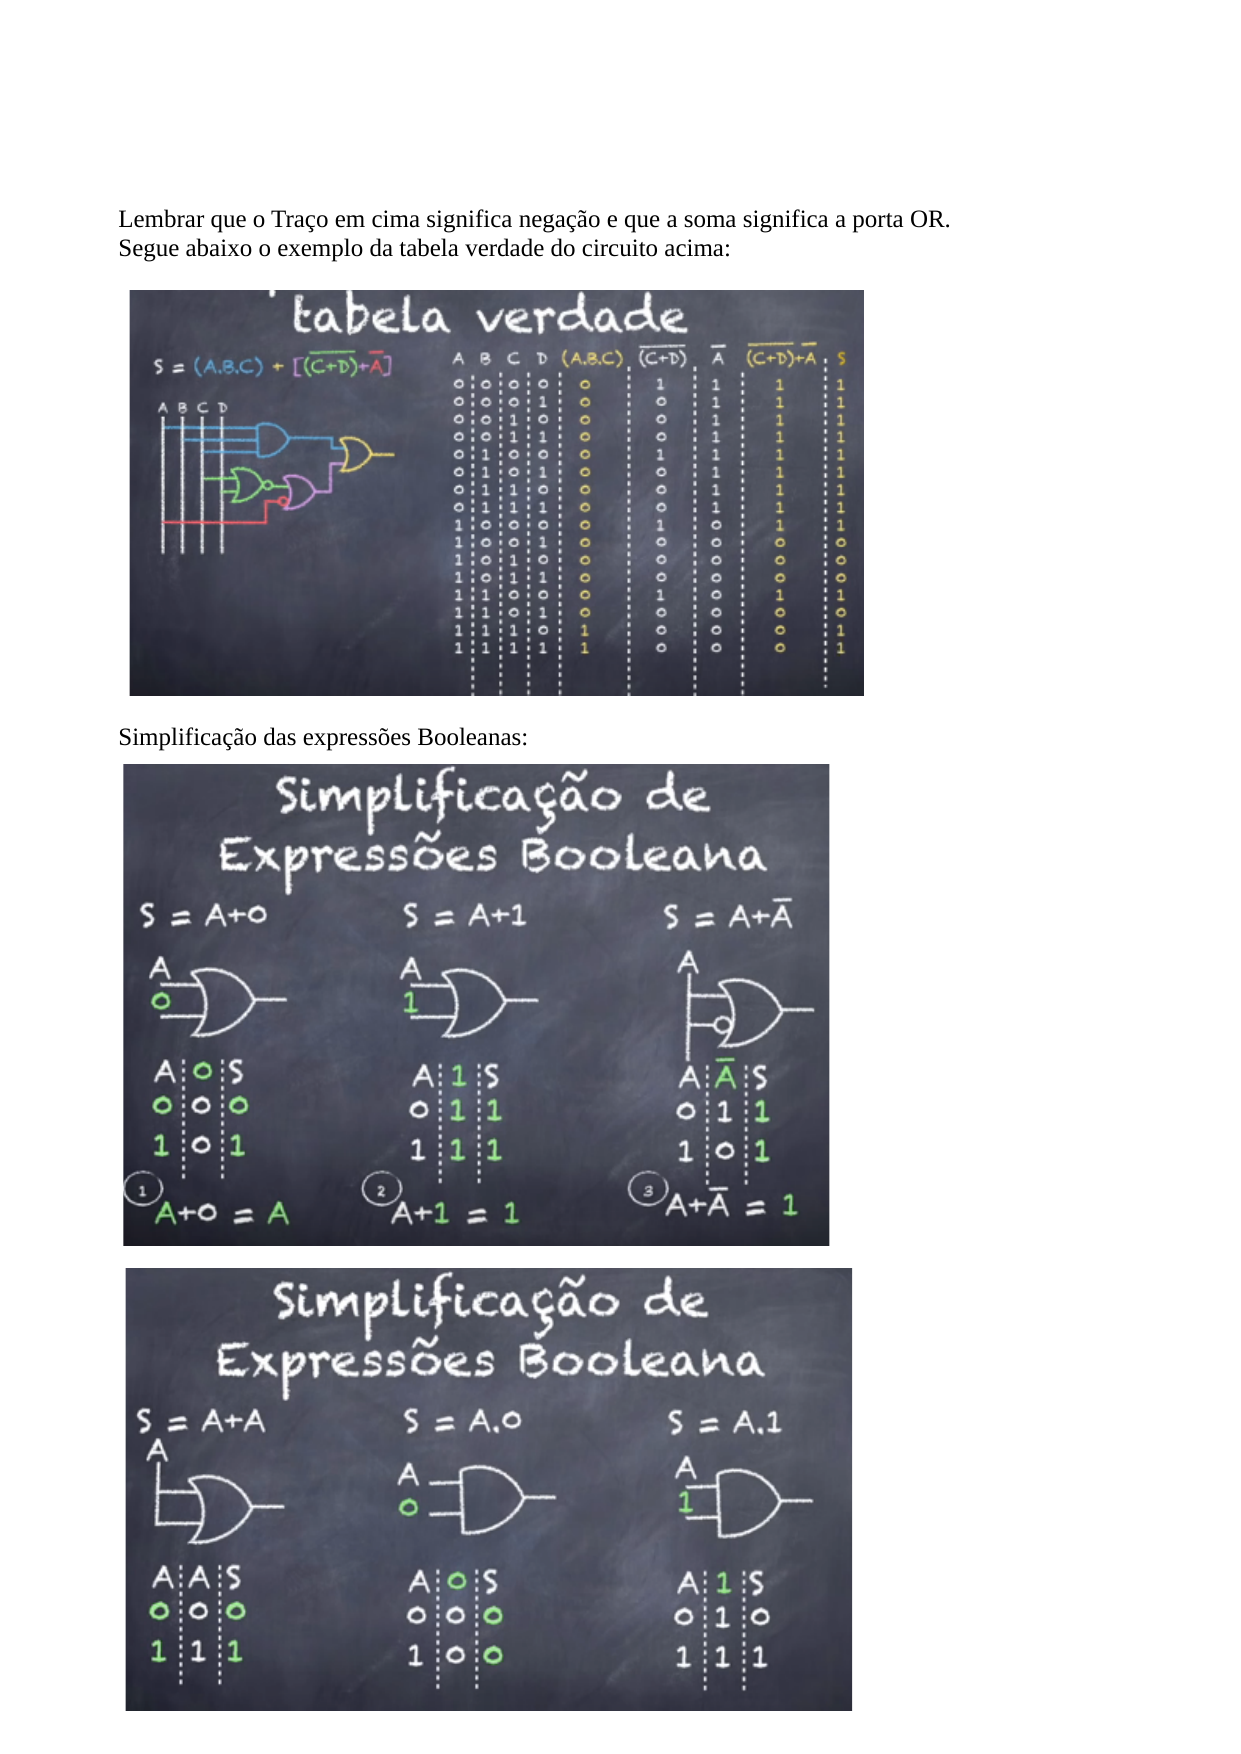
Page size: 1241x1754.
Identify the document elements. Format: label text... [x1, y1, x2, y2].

picture [125, 1268, 853, 1711]
text Simplificação das expressões Booleanas: [118, 722, 1122, 751]
picture [123, 764, 830, 1246]
picture [129, 290, 864, 696]
text Segue abaixo o exemplo da tabela verdade do circuito acima: [118, 233, 1122, 262]
text Lembrar que o Traço em cima significa negação e que a soma significa a porta OR. [118, 204, 1122, 233]
